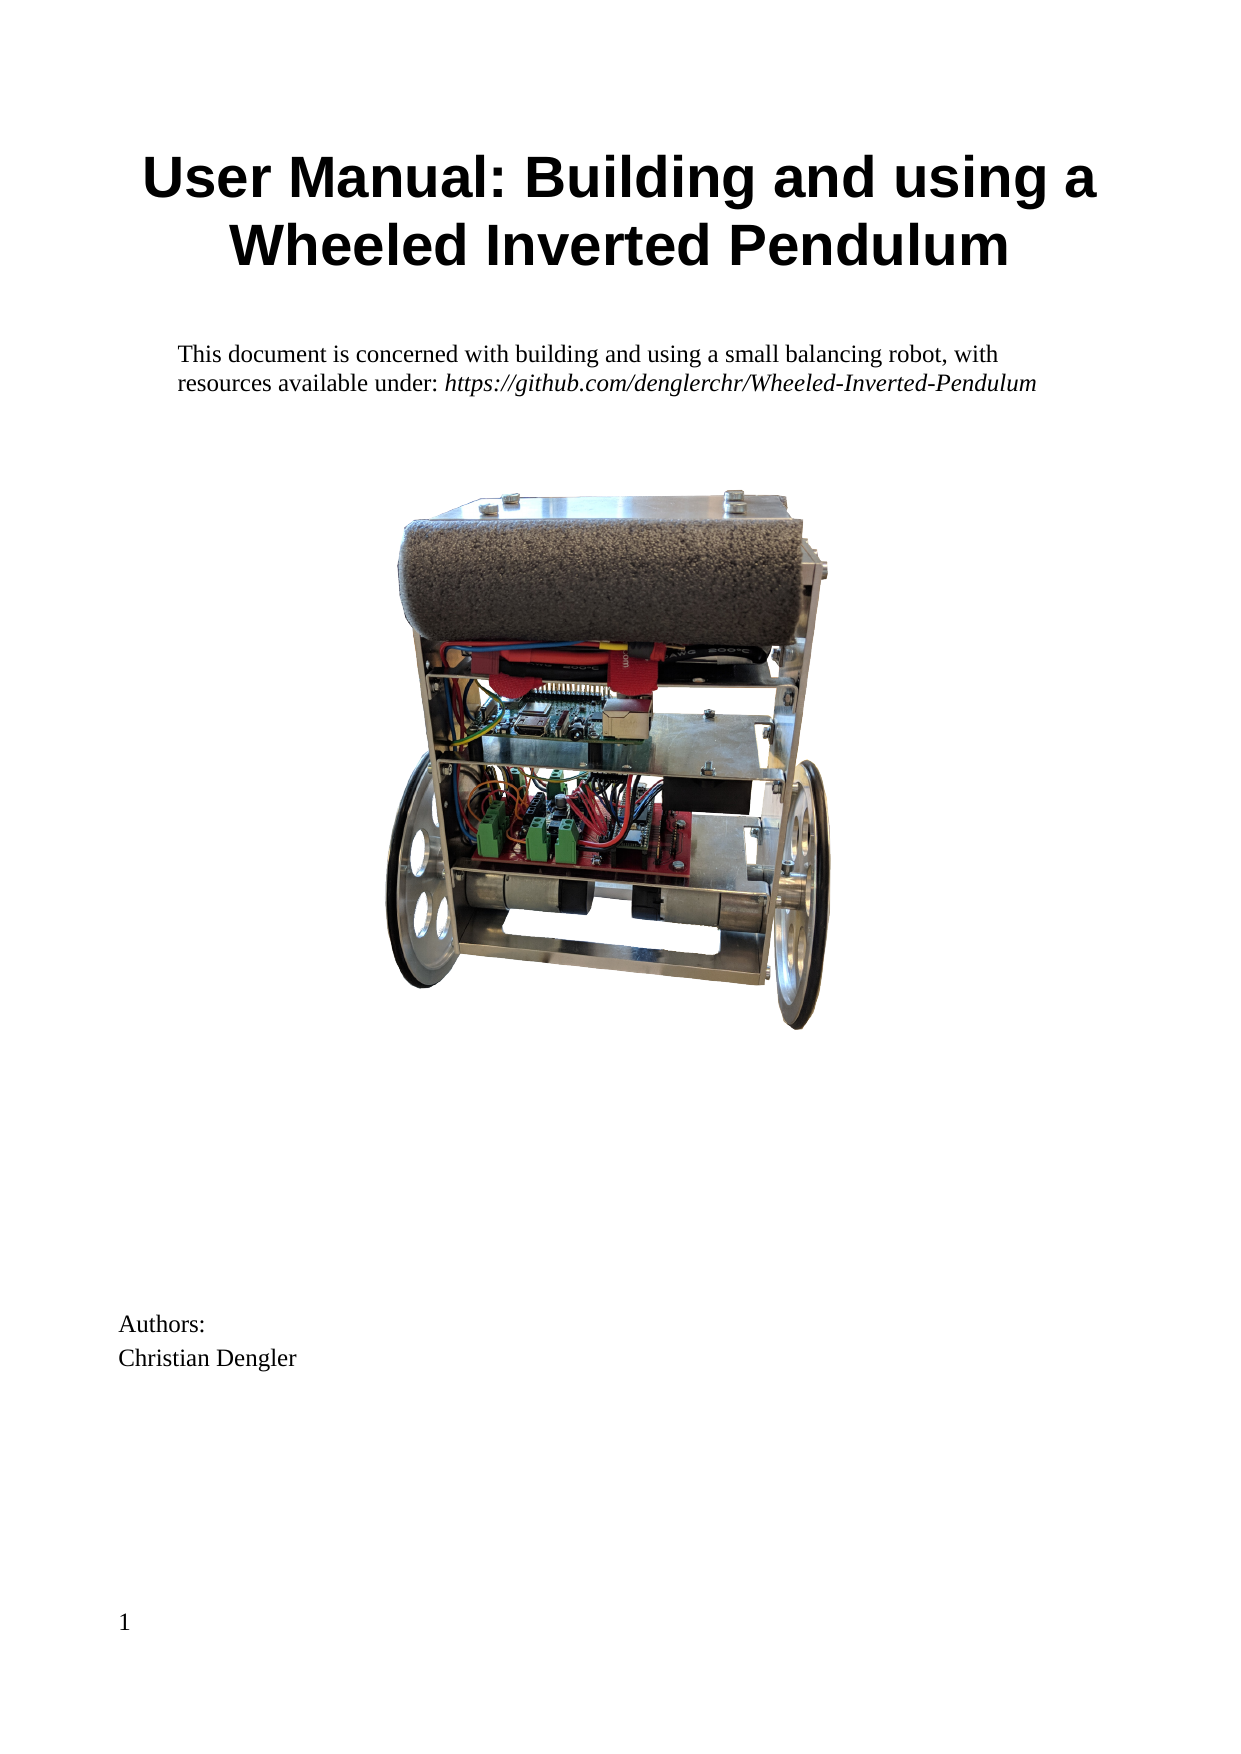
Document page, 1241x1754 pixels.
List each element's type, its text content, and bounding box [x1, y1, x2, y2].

text This document is concerned with building and using a small balancing robot, with resources available under: https://github.com/denglerchr/Wheeled-Inverted-Pendulum [177, 339, 1063, 396]
title User Manual: Building and using a Wheeled Inverted Pendulum [118, 143, 1122, 277]
picture [355, 468, 852, 1050]
text Authors: Christian Dengler [118, 1309, 1122, 1372]
